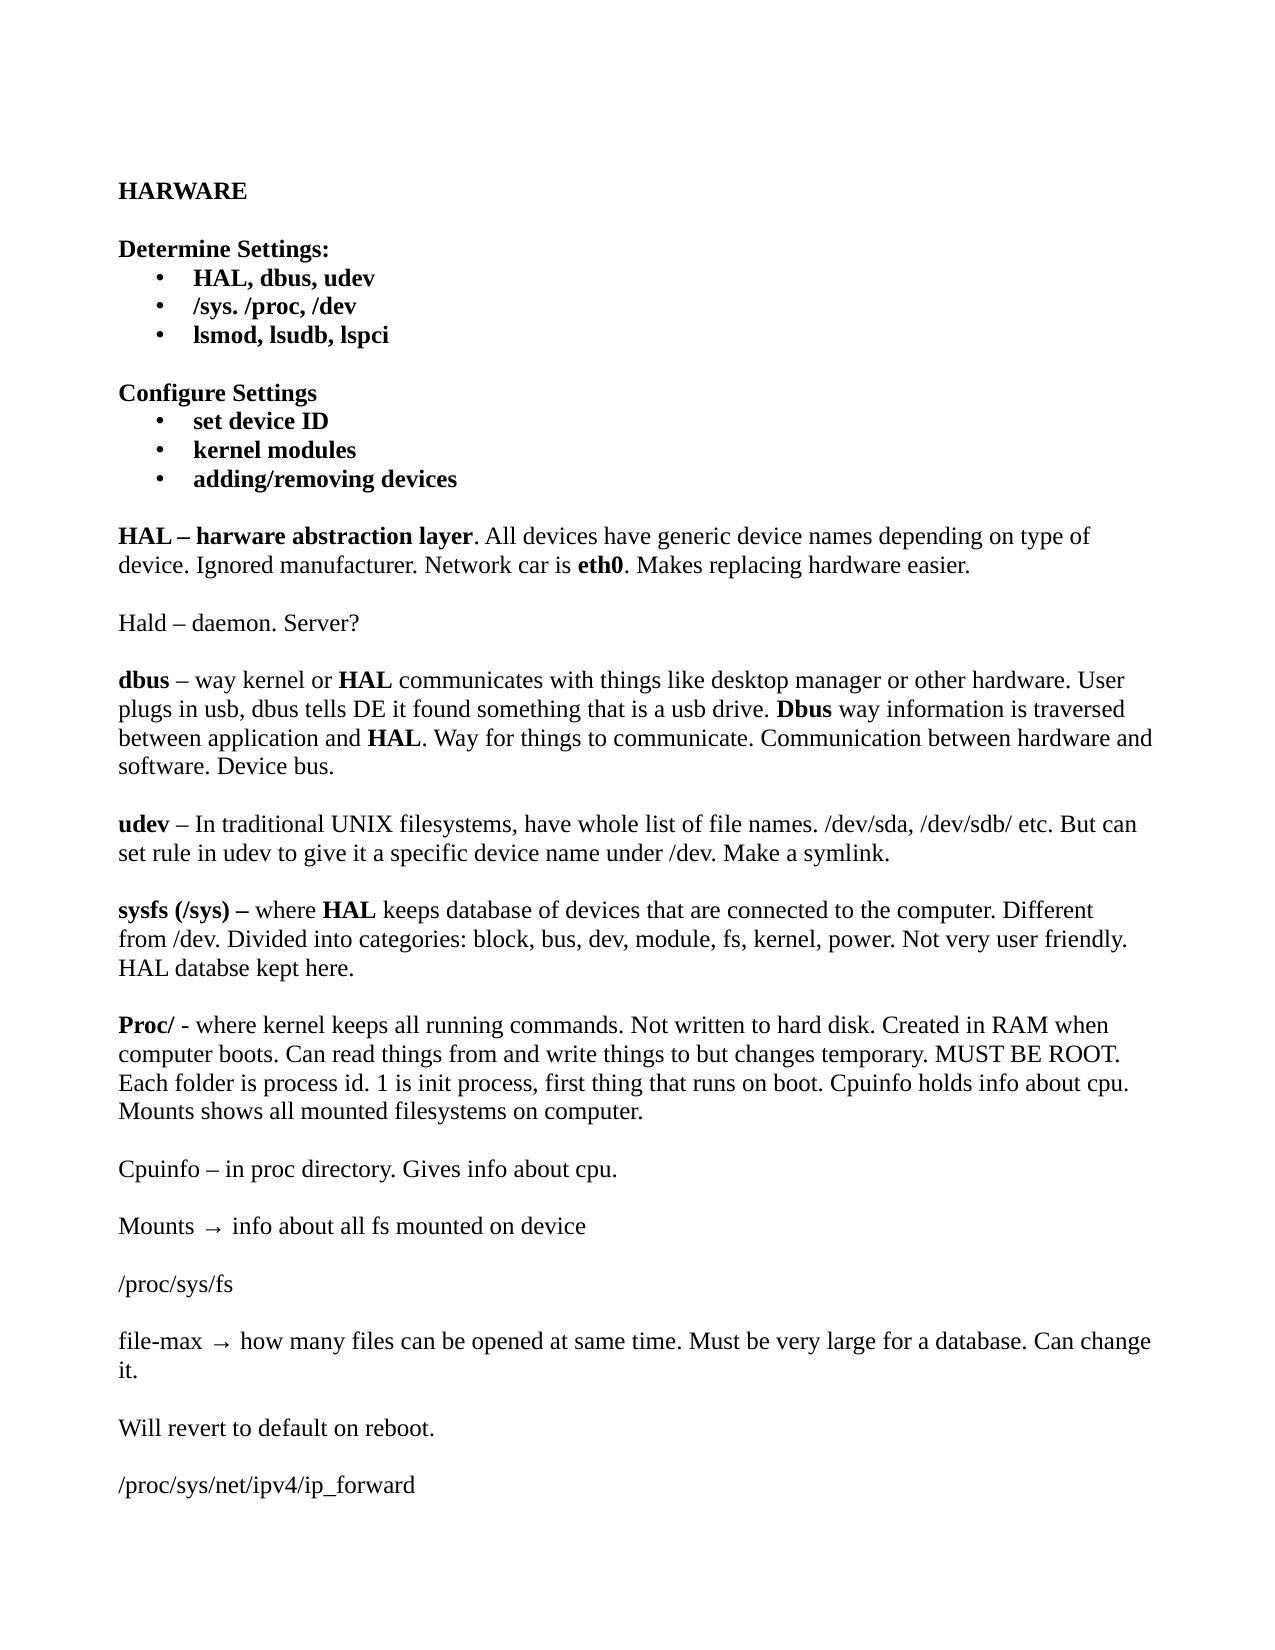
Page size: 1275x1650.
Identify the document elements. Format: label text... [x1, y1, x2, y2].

list HAL, dbus, udev [156, 263, 1157, 291]
text sysfs (/sys) – where HAL keeps database of devices that are connected to the computer. Different from /dev. Divided into categories: block, bus, dev, module, fs, kernel, power. Not very user friendly. HAL databse kept here. [118, 895, 1157, 981]
text Will revert to default on reboot. [118, 1413, 1157, 1441]
text dbus – way kernel or HAL communicates with things like desktop manager or other hardware. User plugs in usb, dbus tells DE it found something that is a usb drive. Dbus way information is traversed between application and HAL. Way for things to communicate. Communication between hardware and software. Device bus. [118, 665, 1157, 780]
list set device ID [156, 406, 1157, 435]
text Configure Settings [118, 378, 1157, 406]
text /proc/sys/fs [118, 1269, 1157, 1298]
text file-max → how many files can be opened at same time. Must be very large for a database. Can change it. [118, 1326, 1157, 1384]
text Hald – daemon. Server? [118, 608, 1157, 636]
text Mounts → info about all fs mounted on device [118, 1211, 1157, 1240]
text Cpuinfo – in proc directory. Gives info about cpu. [118, 1154, 1157, 1183]
list kernel modules [156, 435, 1157, 464]
text HARWARE [118, 176, 1157, 205]
list lsmod, lsudb, lspci [156, 320, 1157, 349]
list adding/removing devices [156, 464, 1157, 493]
text Determine Settings: [118, 234, 1157, 263]
list /sys. /proc, /dev [156, 291, 1157, 320]
text HAL – harware abstraction layer. All devices have generic device names depending on type of device. Ignored manufacturer. Network car is eth0. Makes replacing hardware easier. [118, 521, 1157, 579]
text /proc/sys/net/ipv4/ip_forward [118, 1470, 1157, 1499]
text udev – In traditional UNIX filesystems, have whole list of file names. /dev/sda, /dev/sdb/ etc. But can set rule in udev to give it a specific device name under /dev. Make a symlink. [118, 809, 1157, 866]
text Proc/ - where kernel keeps all running commands. Not written to hard disk. Created in RAM when computer boots. Can read things from and write things to but changes temporary. MUST BE ROOT. Each folder is process id. 1 is init process, first thing that runs on boot. Cpuinfo holds info about cpu. Mounts shows all mounted filesystems on computer. [118, 1010, 1157, 1125]
